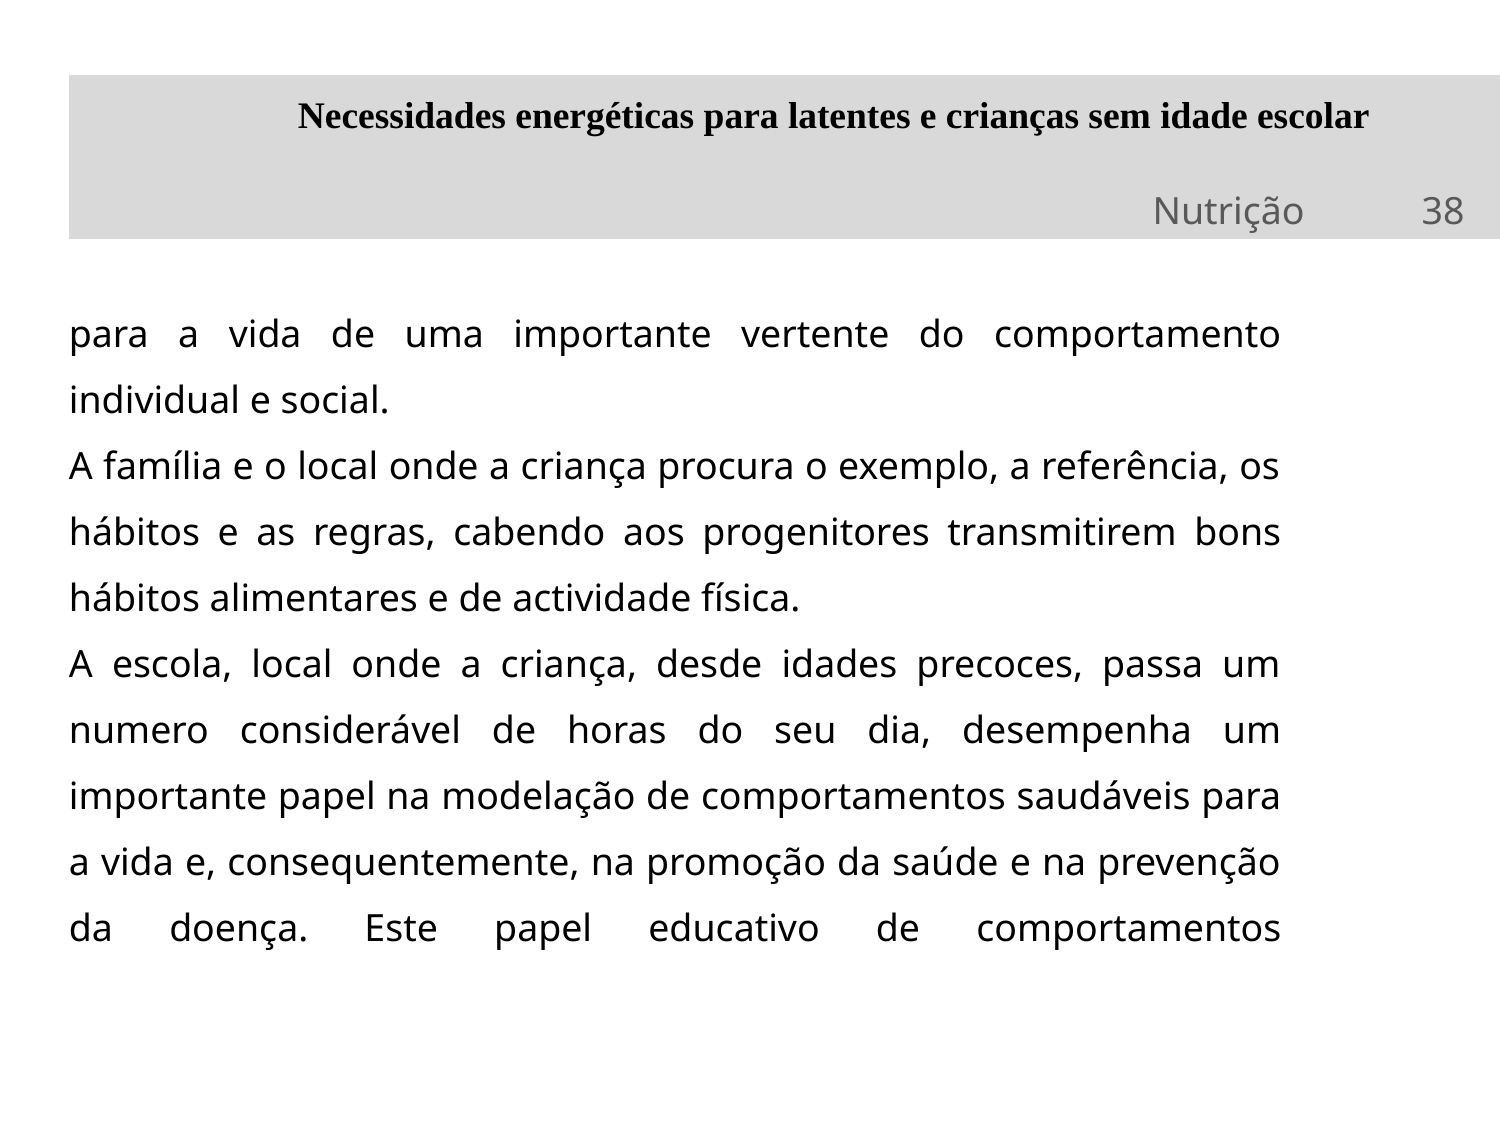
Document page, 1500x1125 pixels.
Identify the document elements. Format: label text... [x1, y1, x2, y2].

text A família e o local onde a criança procura o exemplo, a referência, os hábitos e as regras, cabendo aos progenitores transmitirem bons hábitos alimentares e de actividade física. [69, 439, 1282, 622]
text A escola, local onde a criança, desde idades precoces, passa um numero considerável de horas do seu dia, desempenha um importante papel na modelação de comportamentos saudáveis para a vida e, consequentemente, na promoção da saúde e na prevenção da doença. Este papel educativo de comportamentos [69, 638, 1282, 952]
text para a vida de uma importante vertente do comportamento individual e social. [69, 307, 1282, 424]
